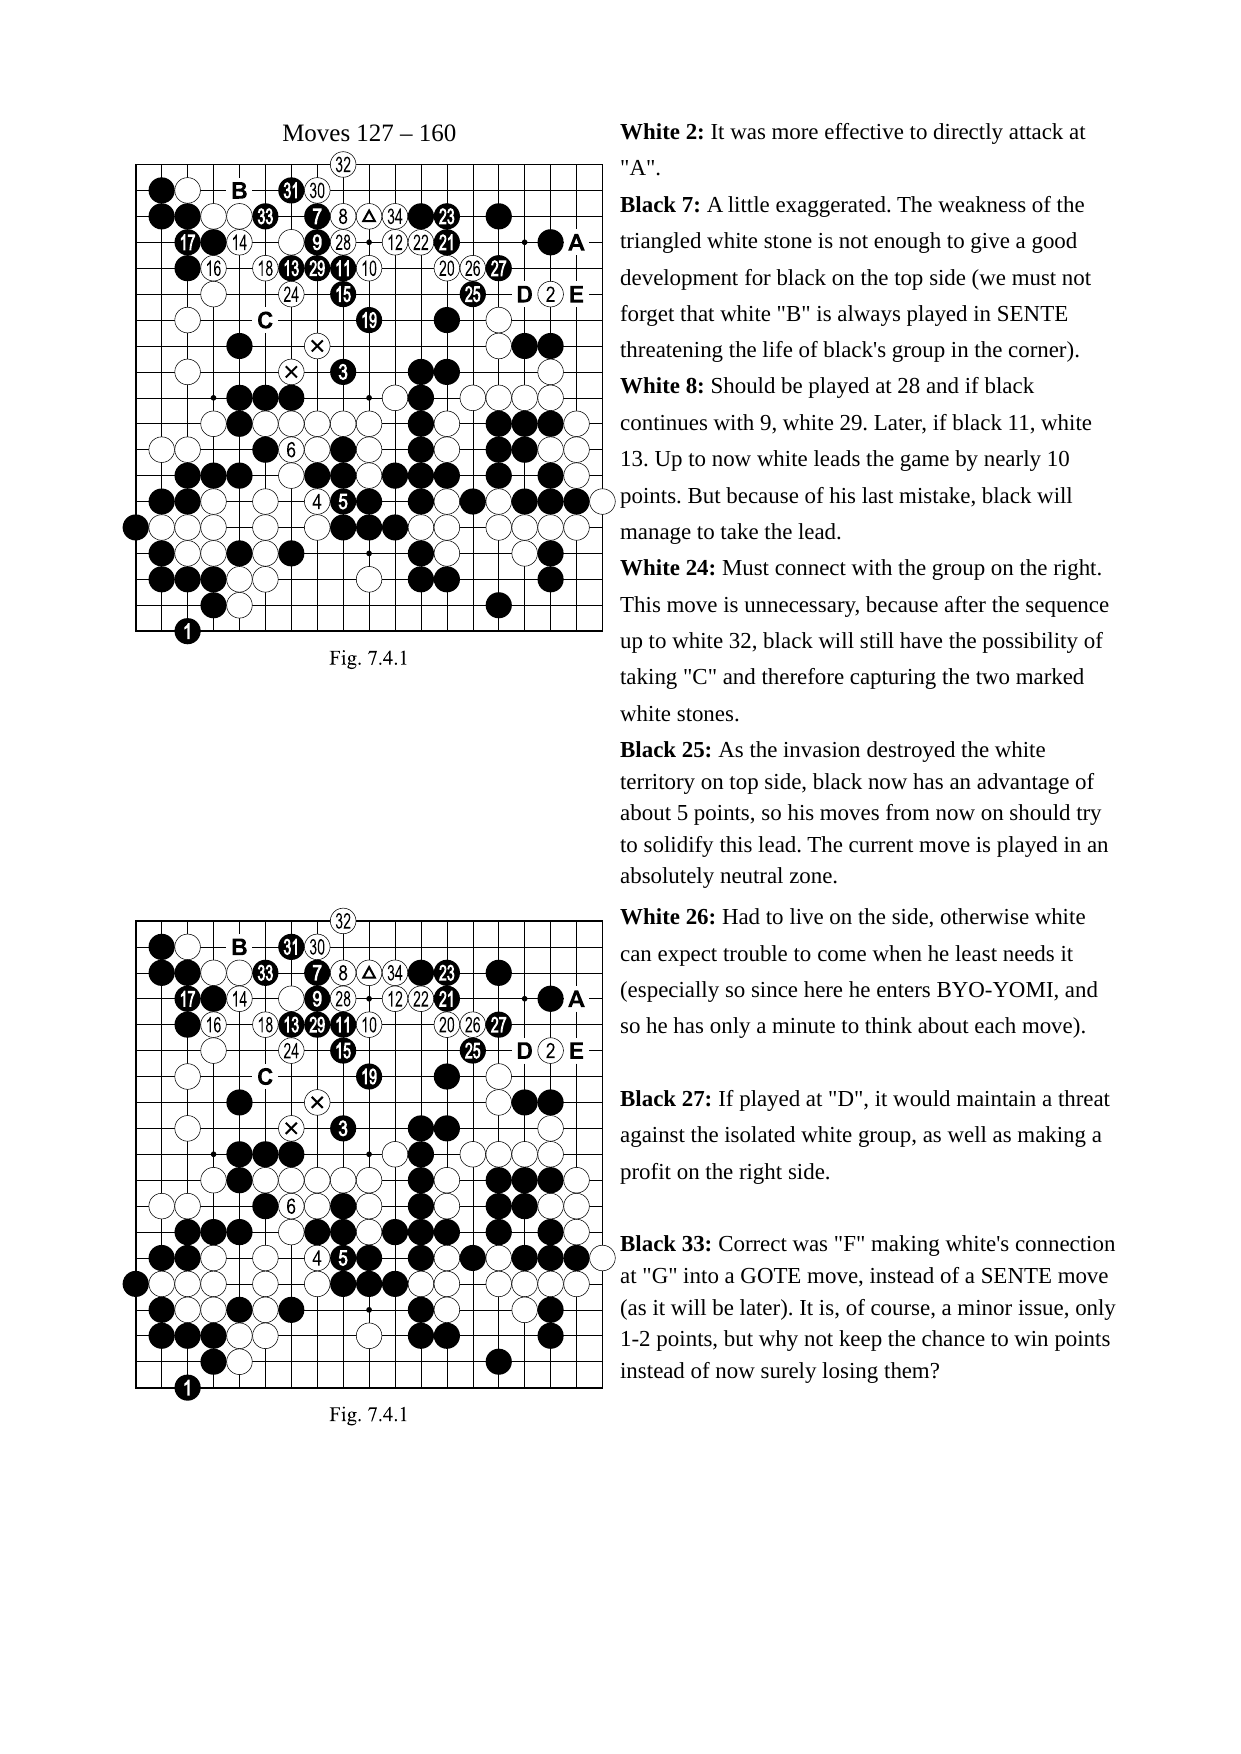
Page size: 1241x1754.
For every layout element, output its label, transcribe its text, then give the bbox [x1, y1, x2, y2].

table_header White 2: It was more effective to directly attack at "A". Black 7: A little exaggerated. The weakness of the triangled white stone is not enough to give a good development for black on the top side (we must not forget that white "B" is always played in SENTE threatening the life of black's group in the corner). White 8: Should be played at 28 and if black continues with 9, white 29. Later, if black 11, white 13. Up to now white leads the game by nearly 10 points. But because of his last mistake, black will manage to take the lead. White 24: Must connect with the group on the right. This move is unnecessary, because after the sequence up to white 32, black will still have the possibility of taking "C" and therefore capturing the two marked white stones. Black 25: As the invasion destroyed the white territory on top side, black now has an advantage of about 5 points, so his moves from now on should try to solidify this lead. The current move is played in an absolutely neutral zone. [620, 118, 1122, 903]
table_cell White 26: Had to live on the side, otherwise white can expect trouble to come when he least needs it (especially so since here he enters BYO-YOMI, and so he has only a minute to think about each move). Black 27: If played at "D", it would maintain a threat against the isolated white group, as well as making a profit on the right side. Black 33: Correct was "F" making white's connection at "G" into a GOTE move, instead of a SENTE move (as it will be later). It is, of course, a minor issue, only 1-2 points, but why not keep the chance to win points instead of now surely losing them? [620, 903, 1122, 1458]
table_header Moves 127 – 160 [118, 118, 620, 903]
table_cell [118, 903, 620, 1458]
